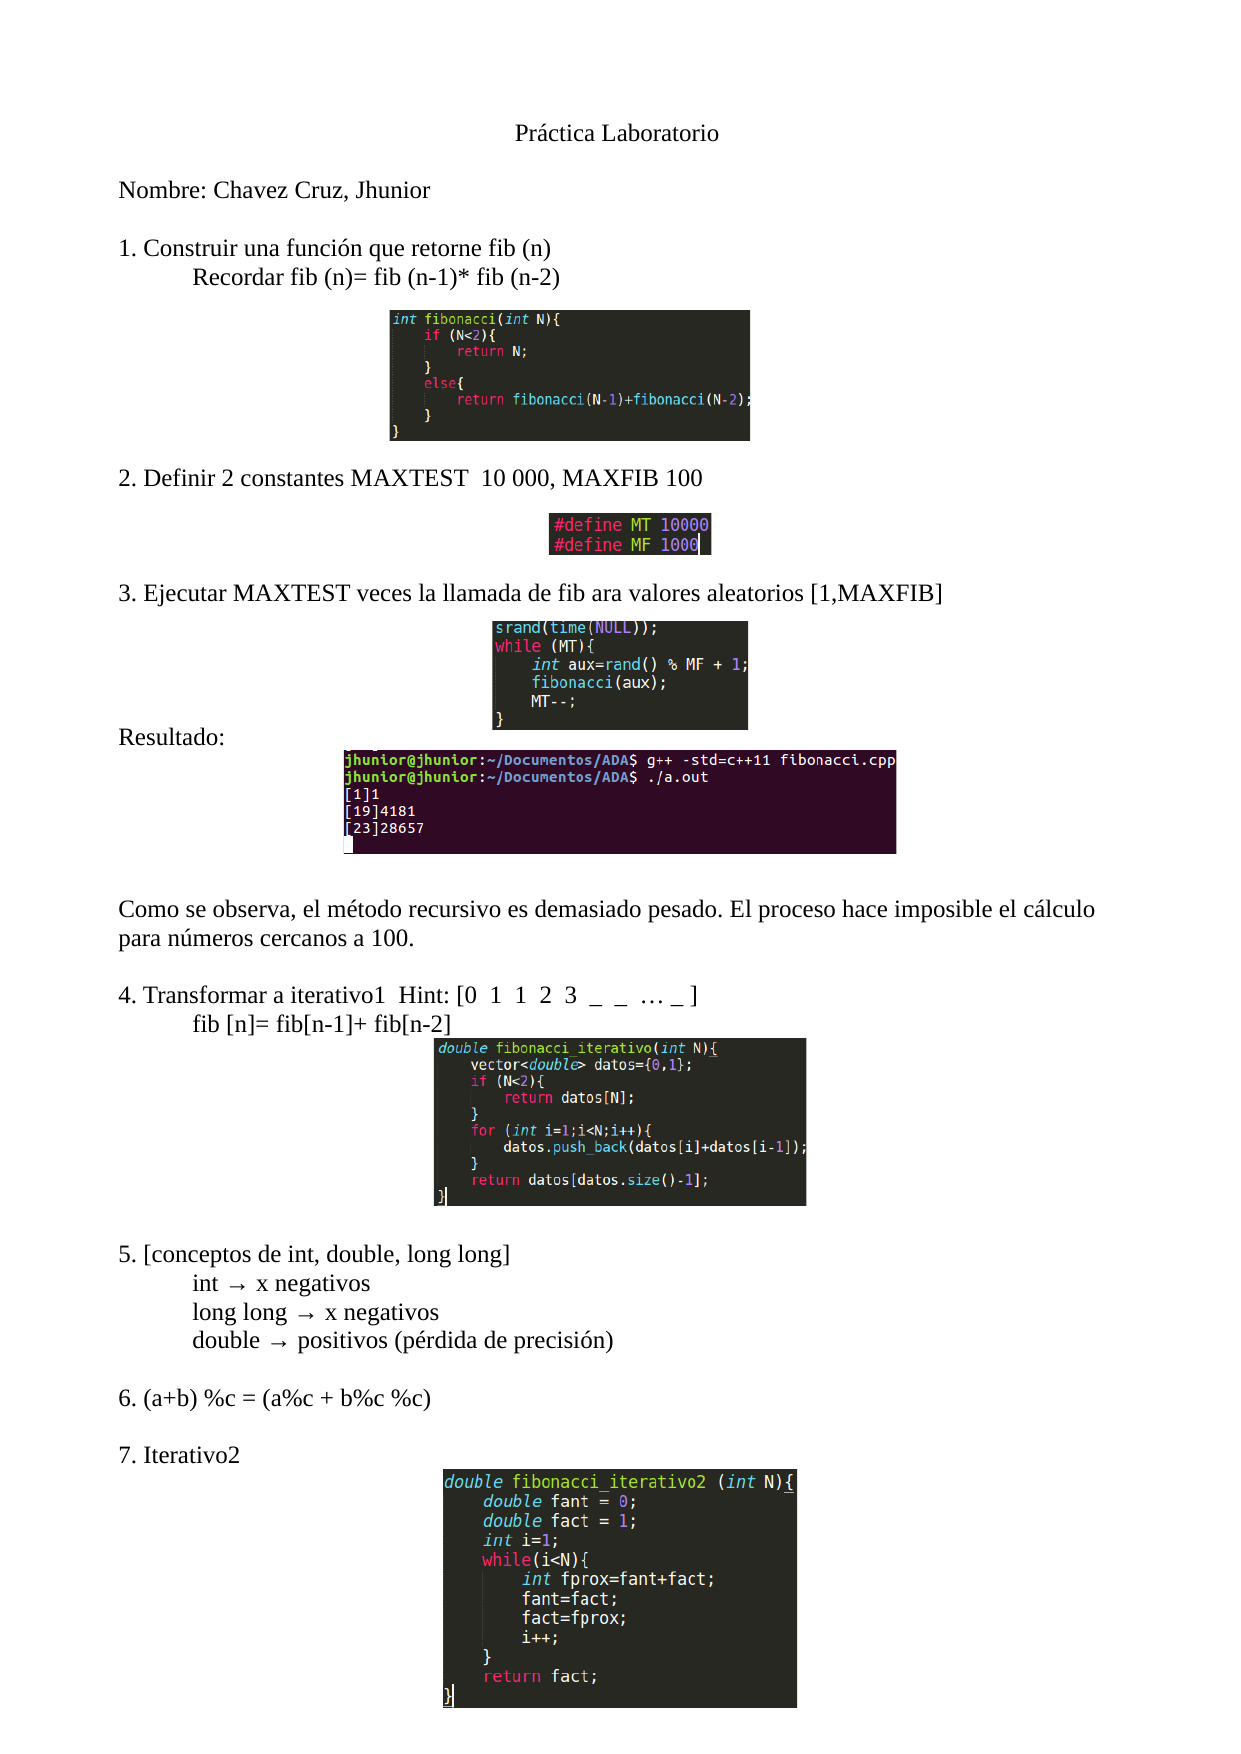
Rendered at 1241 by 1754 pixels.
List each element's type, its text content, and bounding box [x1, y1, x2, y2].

text fib [n]= fib[n-1]+ fib[n-2] [118, 1009, 1122, 1038]
picture [443, 1469, 798, 1708]
text 3. Ejecutar MAXTEST veces la llamada de fib ara valores aleatorios [1,MAXFIB] [118, 578, 1122, 607]
text 1. Construir una función que retorne fib (n) [118, 233, 1122, 262]
text 5. [conceptos de int, double, long long] [118, 1239, 1122, 1268]
text int → x negativos [118, 1268, 1122, 1297]
picture [389, 310, 750, 441]
text 7. Iterativo2 [118, 1441, 1122, 1469]
picture [343, 750, 897, 854]
text Recordar fib (n)= fib (n-1)* fib (n-2) [118, 262, 1122, 291]
text 2. Definir 2 constantes MAXTEST 10 000, MAXFIB 100 [118, 463, 1122, 492]
text Nombre: Chavez Cruz, Jhunior [118, 176, 1122, 204]
picture [548, 513, 712, 555]
picture [433, 1038, 807, 1206]
text Como se observa, el método recursivo es demasiado pesado. El proceso hace imposible el cálculo para números cercanos a 100. [118, 894, 1122, 952]
text 6. (a+b) %c = (a%c + b%c %c) [118, 1383, 1122, 1412]
text Práctica Laboratorio [118, 118, 1122, 147]
text double → positivos (pérdida de precisión) [118, 1326, 1122, 1354]
text Resultado: [118, 722, 1122, 751]
picture [492, 621, 749, 730]
text long long → x negativos [118, 1297, 1122, 1326]
text 4. Transformar a iterativo1 Hint: [0 1 1 2 3 _ _ … _ ] [118, 981, 1122, 1009]
